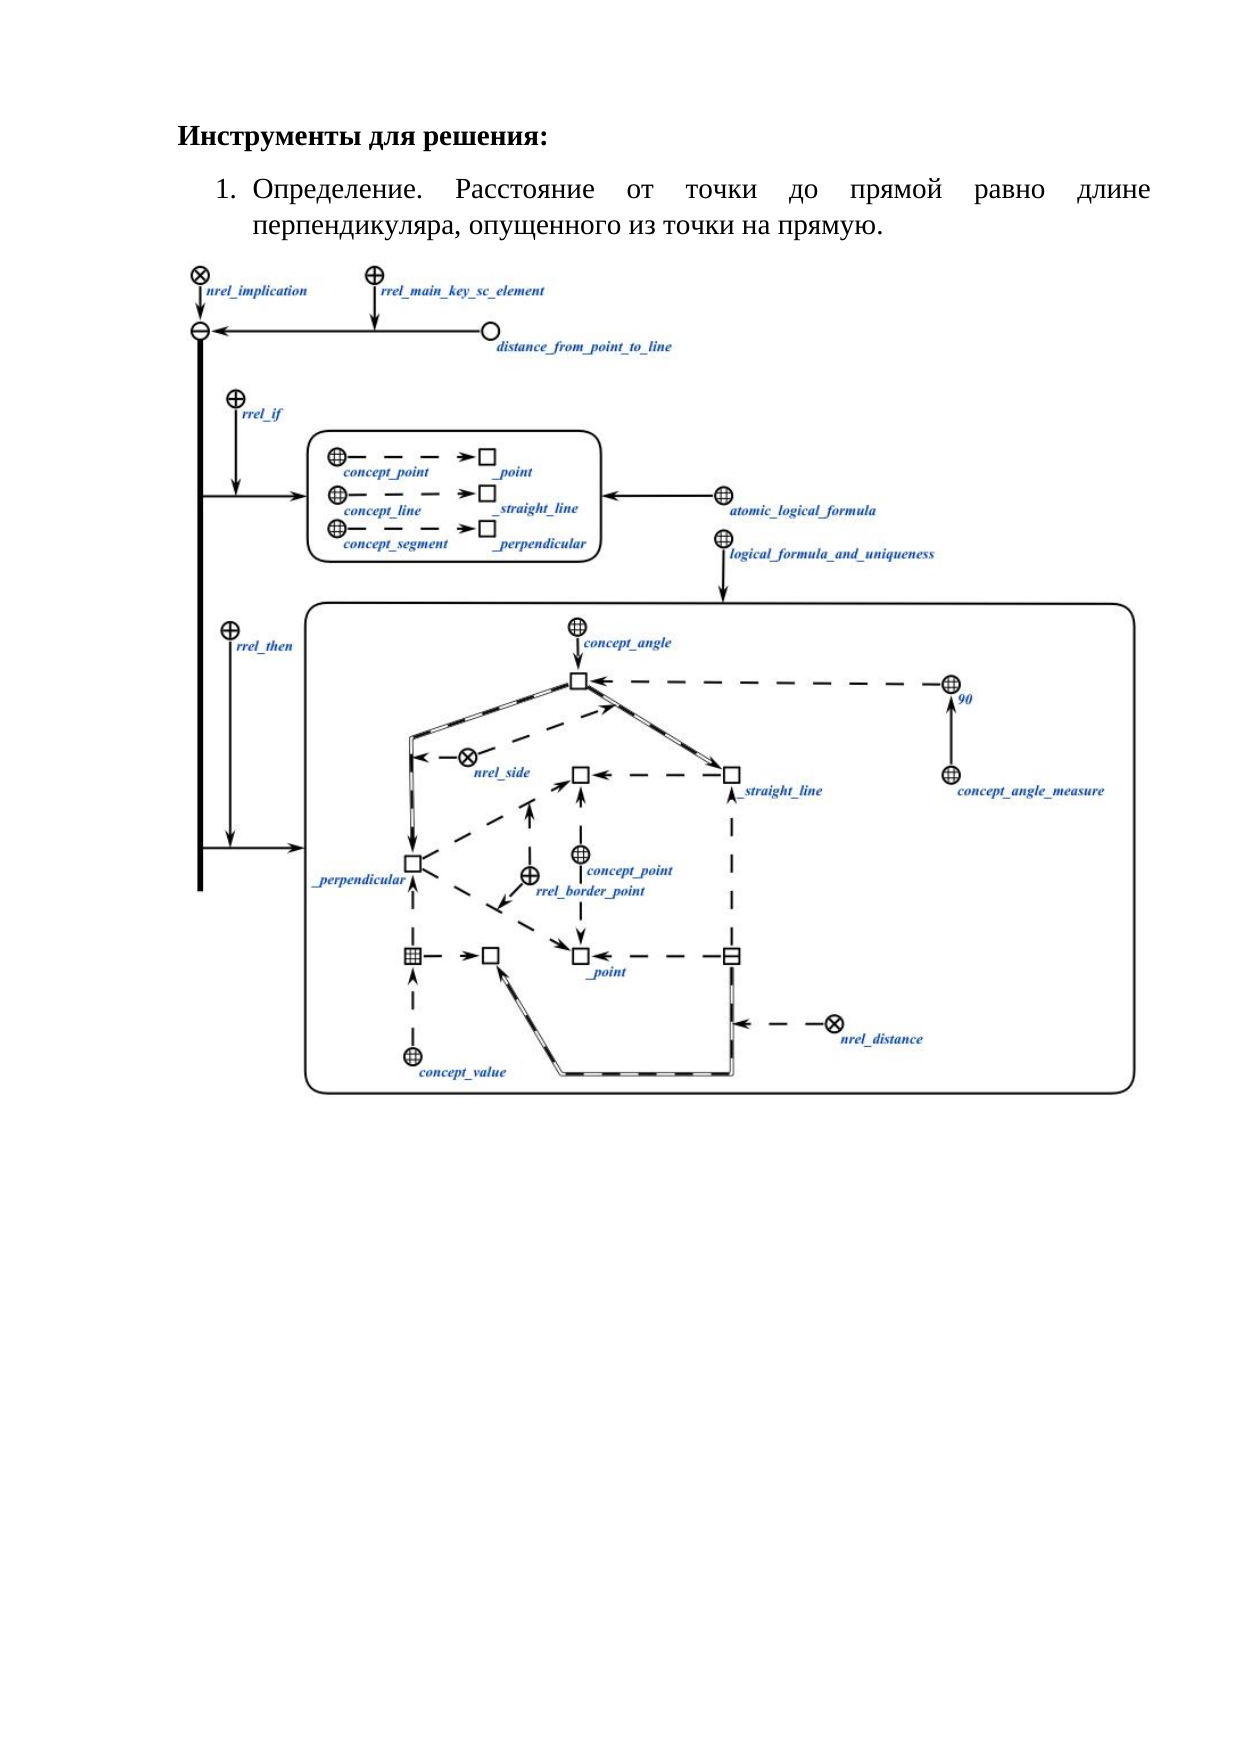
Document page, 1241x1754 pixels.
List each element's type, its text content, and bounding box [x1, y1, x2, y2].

list Определение. Расстояние от точки до прямой равно длине перпендикуляра, опущенного из точки на прямую. [215, 171, 1152, 241]
picture [177, 260, 1152, 1112]
text Инструменты для решения: [177, 118, 1152, 152]
